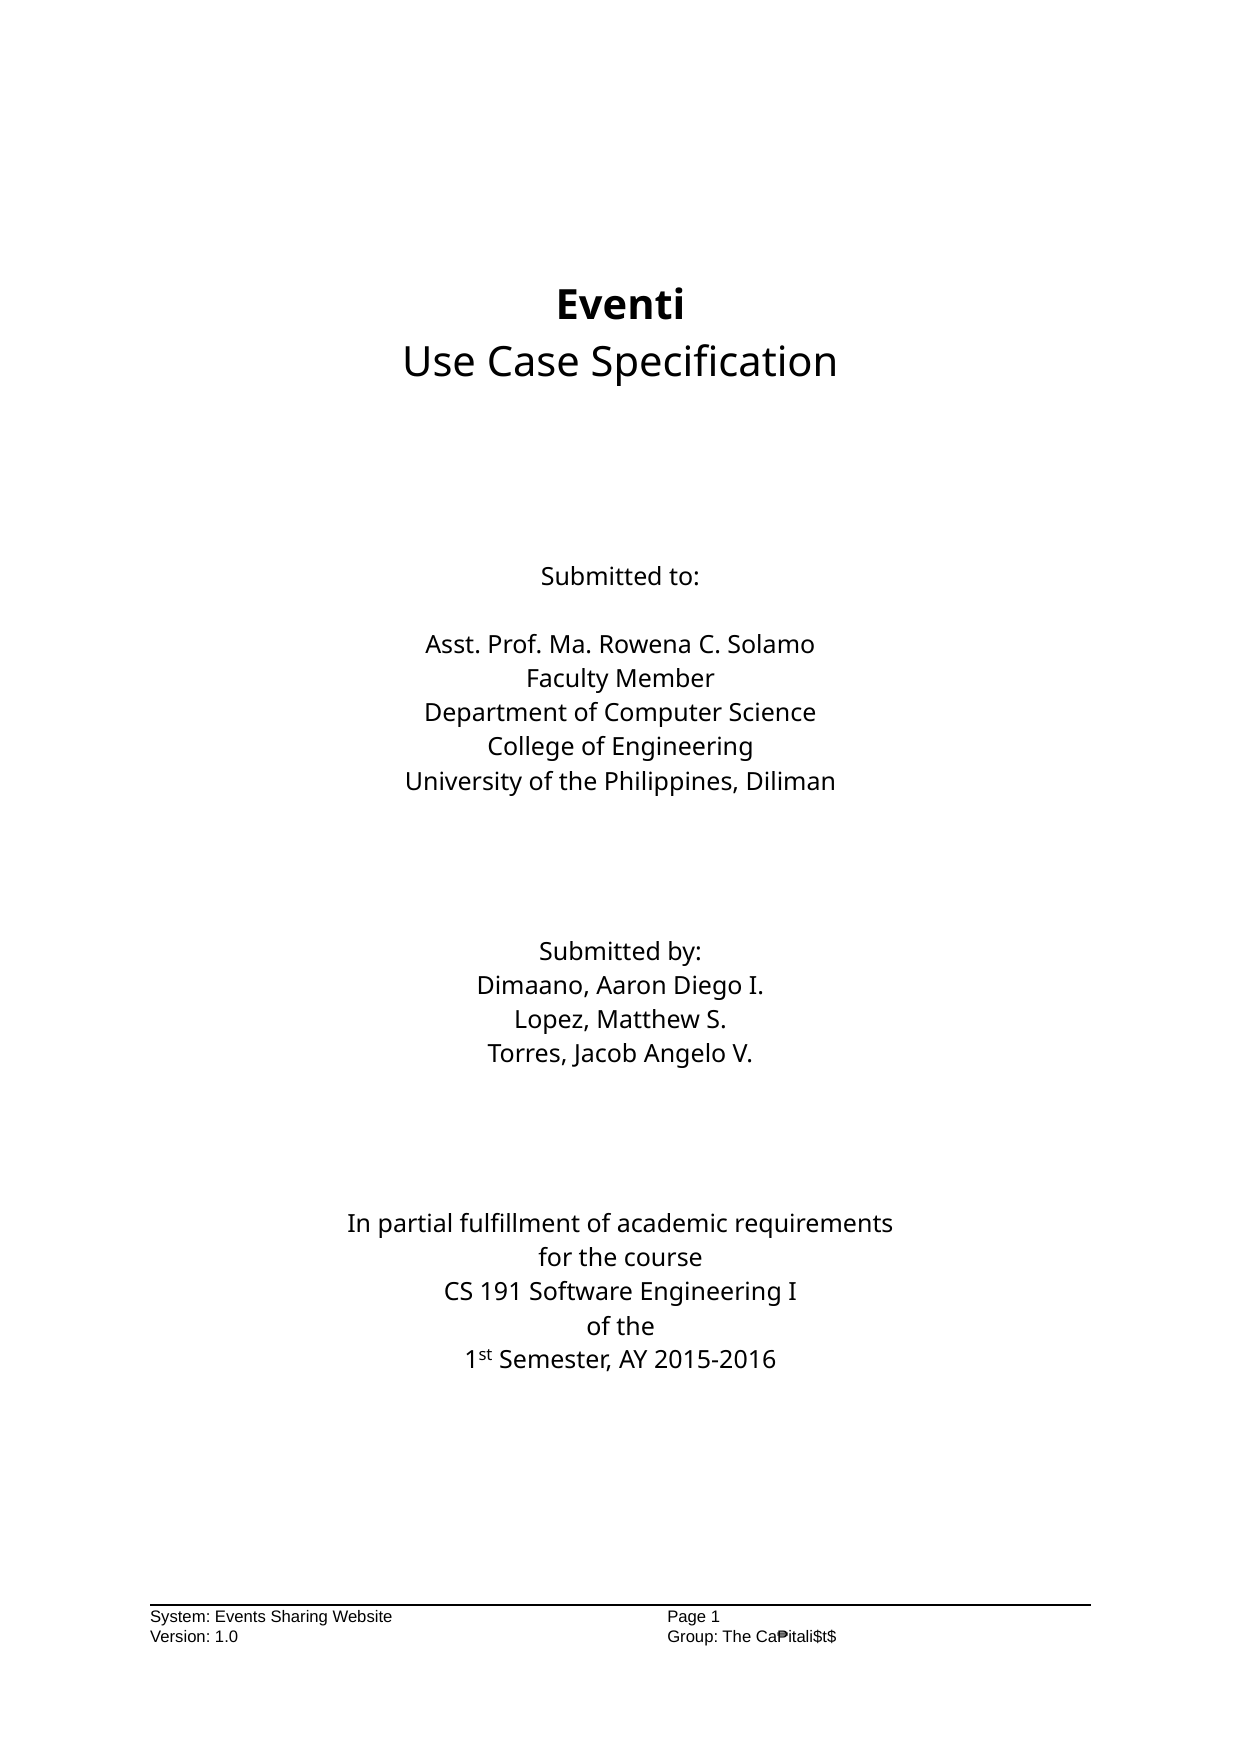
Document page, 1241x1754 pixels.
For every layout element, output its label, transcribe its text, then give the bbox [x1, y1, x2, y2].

text Submitted by: [150, 933, 1091, 967]
text for the course [150, 1240, 1091, 1274]
text Dimaano, Aaron Diego I. [150, 967, 1091, 1002]
text Lopez, Matthew S. [150, 1002, 1091, 1036]
subtitle 1st Semester, AY 2015-2016 [150, 1342, 1091, 1406]
text Submitted to: [150, 559, 1091, 593]
text Asst. Prof. Ma. Rowena C. Solamo [150, 627, 1091, 661]
text CS 191 Software Engineering I [150, 1274, 1091, 1308]
text Use Case Specification [150, 332, 1091, 388]
text Faculty Member [150, 661, 1091, 695]
text Department of Computer Science [150, 695, 1091, 729]
text College of Engineering [150, 729, 1091, 763]
text Eventi [150, 275, 1091, 332]
text University of the Philippines, Diliman [150, 763, 1091, 797]
text of the [150, 1308, 1091, 1342]
text Torres, Jacob Angelo V. [150, 1036, 1091, 1070]
text In partial fulfillment of academic requirements [150, 1206, 1091, 1240]
